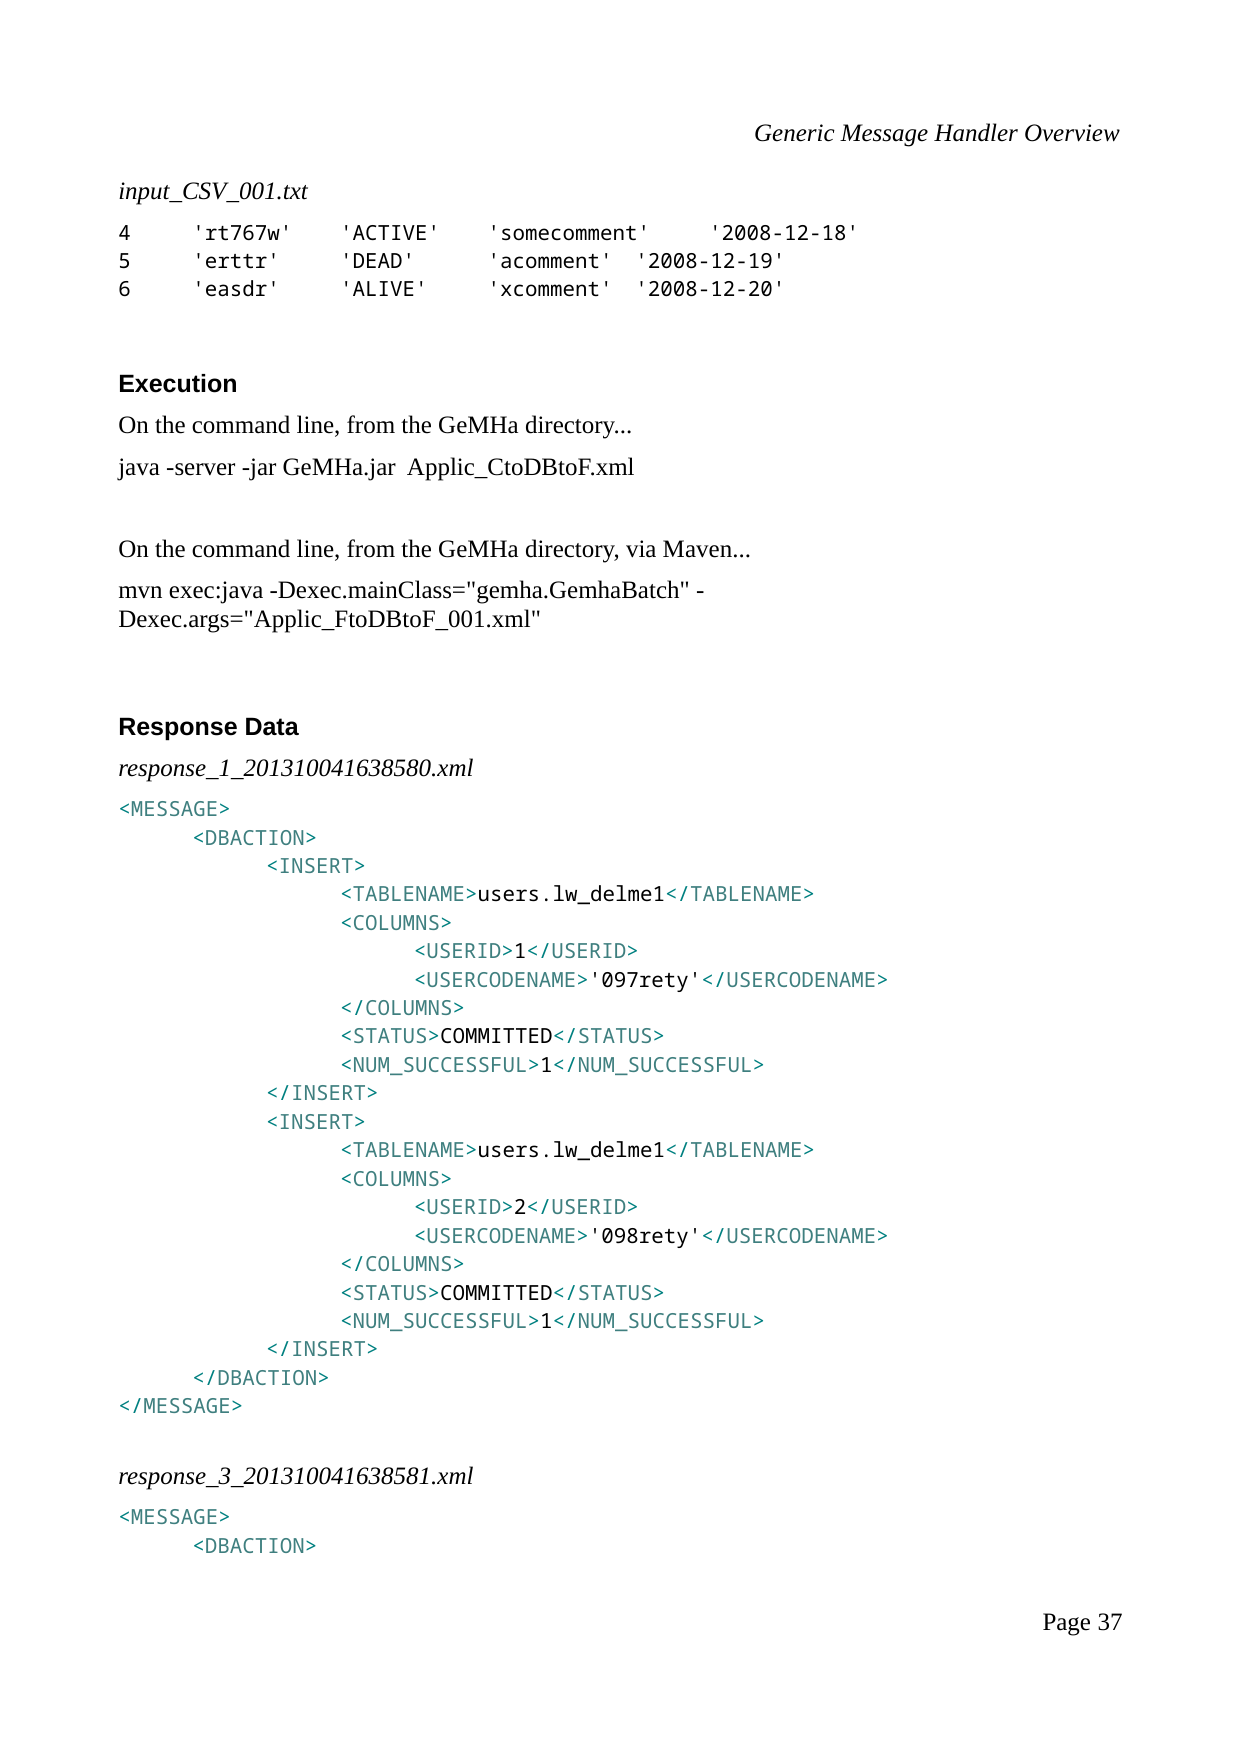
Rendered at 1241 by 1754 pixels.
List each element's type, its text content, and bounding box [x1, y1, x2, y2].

subtitle Execution [118, 369, 1122, 398]
text <TABLENAME>users.lw_delme1</TABLENAME> [118, 1135, 1122, 1164]
text </MESSAGE> [118, 1391, 1122, 1420]
text </INSERT> [118, 1078, 1122, 1107]
text <USERCODENAME>'097rety'</USERCODENAME> [118, 965, 1122, 993]
text <USERCODENAME>'098rety'</USERCODENAME> [118, 1221, 1122, 1249]
text mvn exec:java -Dexec.mainClass="gemha.GemhaBatch" -Dexec.args="Applic_FtoDBtoF_001.xml" [118, 575, 1122, 633]
text 5 'erttr' 'DEAD' 'acomment' '2008-12-19' [118, 246, 1122, 274]
text <INSERT> [118, 851, 1122, 879]
text On the command line, from the GeMHa directory, via Maven... [118, 534, 1122, 563]
text response_3_201310041638581.xml [118, 1461, 1122, 1490]
text <USERID>2</USERID> [118, 1192, 1122, 1221]
text <NUM_SUCCESSFUL>1</NUM_SUCCESSFUL> [118, 1050, 1122, 1078]
text <USERID>1</USERID> [118, 936, 1122, 965]
text 4 'rt767w' 'ACTIVE' 'somecomment' '2008-12-18' [118, 218, 1122, 246]
text <STATUS>COMMITTED</STATUS> [118, 1022, 1122, 1050]
text response_1_201310041638580.xml [118, 753, 1122, 782]
text input_CSV_001.txt [118, 176, 1122, 205]
text <DBACTION> [118, 823, 1122, 851]
text <STATUS>COMMITTED</STATUS> [118, 1278, 1122, 1306]
text </COLUMNS> [118, 1249, 1122, 1278]
text </INSERT> [118, 1334, 1122, 1363]
text <INSERT> [118, 1107, 1122, 1135]
text <NUM_SUCCESSFUL>1</NUM_SUCCESSFUL> [118, 1306, 1122, 1334]
text </COLUMNS> [118, 993, 1122, 1022]
text </DBACTION> [118, 1363, 1122, 1391]
text <MESSAGE> [118, 794, 1122, 823]
text <TABLENAME>users.lw_delme1</TABLENAME> [118, 879, 1122, 908]
text <COLUMNS> [118, 908, 1122, 936]
text 6 'easdr' 'ALIVE' 'xcomment' '2008-12-20' [118, 274, 1122, 303]
text <MESSAGE> [118, 1502, 1122, 1531]
text java -server -jar GeMHa.jar Applic_CtoDBtoF.xml [118, 452, 1122, 480]
text <COLUMNS> [118, 1164, 1122, 1192]
text On the command line, from the GeMHa directory... [118, 410, 1122, 439]
text <DBACTION> [118, 1531, 1122, 1559]
subtitle Response Data [118, 712, 1122, 740]
